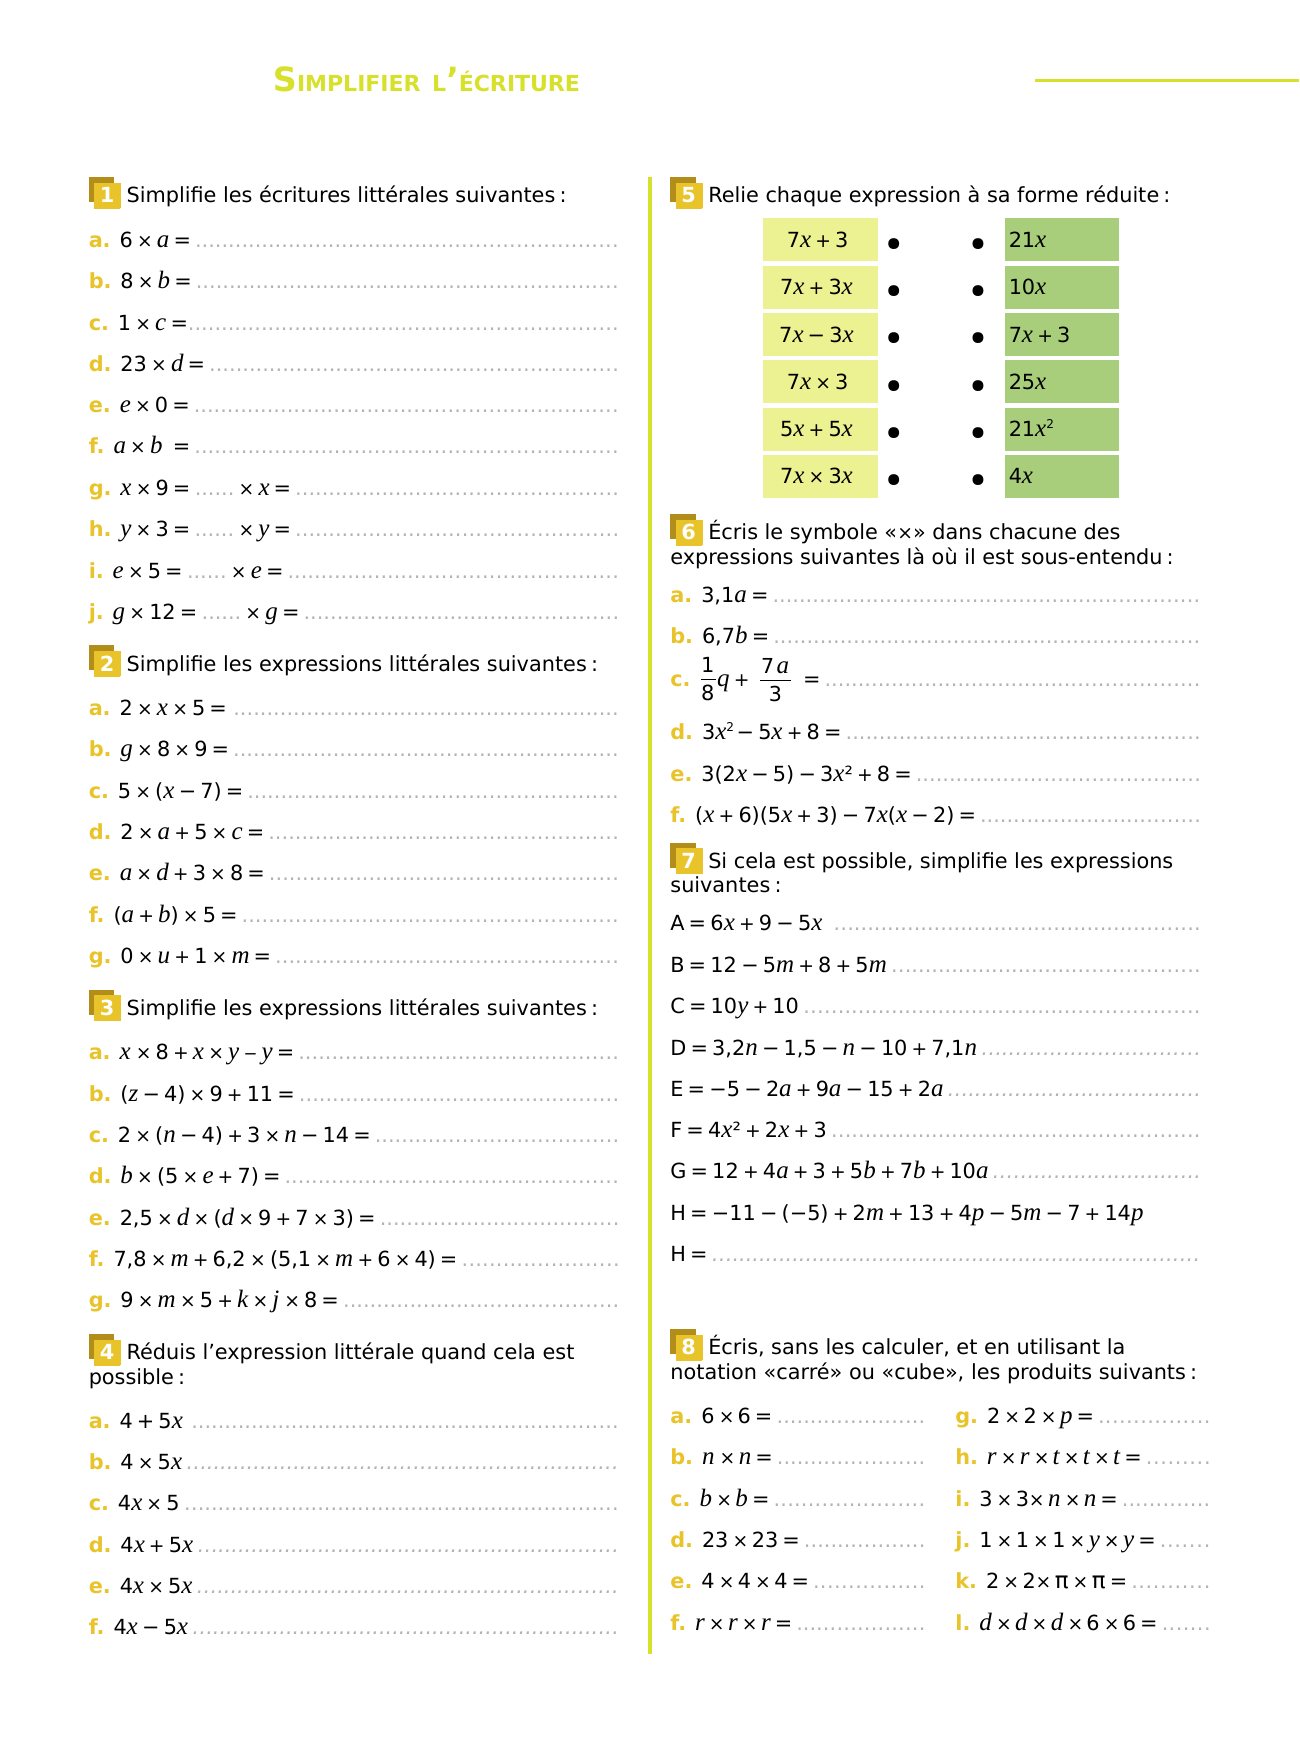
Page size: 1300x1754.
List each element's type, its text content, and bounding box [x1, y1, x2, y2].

subtitle Simplifie les expressions littérales suivantes : [88, 989, 629, 1021]
list g × 12 = ...... × g = [88, 586, 629, 628]
list q + = [670, 652, 1211, 707]
text B = 12 − 5m + 8 + 5m … [670, 939, 1211, 981]
list 8 × b = [88, 256, 629, 297]
list 0 × u + 1 × m = [88, 931, 629, 972]
text D = 3,2n − 1,5 − n − 10 + 7,1n … [670, 1022, 1211, 1063]
table_cell [883, 261, 937, 309]
table_cell 7x + 3x [763, 266, 878, 309]
table_cell [883, 403, 937, 451]
list 3,1a = [670, 569, 1211, 611]
text H = … [670, 1229, 1211, 1270]
list d × d × d × 6 × 6 = [955, 1597, 1211, 1638]
table_cell [937, 261, 1001, 309]
subtitle Écris, sans les calculer, et en utilisant la notation «carré» ou «cube», les produits suivants : [670, 1329, 1211, 1384]
list 4x × 5 … [88, 1478, 629, 1519]
list 4 + 5x [88, 1395, 629, 1436]
list y × 3 = ...... × y = [88, 504, 629, 545]
list 3(2x − 5) − 3x² + 8 = [670, 748, 1211, 789]
table_cell 7x × 3 [763, 360, 878, 403]
table_cell [937, 309, 1001, 356]
list a × b = [88, 421, 629, 462]
text E = −5 − 2a + 9a − 15 + 2a … [670, 1063, 1211, 1104]
list r × r × r = [670, 1597, 926, 1638]
list 2 × 2 × p = [955, 1390, 1211, 1432]
subtitle Réduis l’expression littérale quand cela est possible : [88, 1334, 629, 1389]
list 2 × a + 5 × c = [88, 806, 629, 848]
table_header [883, 214, 937, 261]
table_cell 10x [1005, 266, 1119, 309]
list 3 × 3× n × n = [955, 1473, 1211, 1514]
text F = 4x² + 2x + 3 … [670, 1104, 1211, 1146]
list a × d + 3 × 8 = [88, 848, 629, 889]
table_cell 25x [1005, 360, 1119, 403]
table_cell 7x − 3x [763, 313, 878, 356]
table_cell [883, 356, 937, 403]
list (z − 4) × 9 + 11 = [88, 1068, 629, 1109]
list 6,7b = [670, 611, 1211, 652]
list e × 5 = ...... × e = [88, 545, 629, 586]
subtitle Si cela est possible, simplifie les expressions suivantes : [670, 842, 1211, 898]
text C = 10y + 10 …… [670, 981, 1211, 1022]
list r × r × t × t × t = [955, 1432, 1211, 1473]
list 4x − 5x … [88, 1602, 629, 1643]
text G = 12 + 4a + 3 + 5b + 7b + 10a …… [670, 1146, 1211, 1187]
list b × (5 × e + 7) = [88, 1151, 629, 1192]
list 2 × (n − 4) + 3 × n − 14 = [88, 1109, 629, 1151]
list b × b = [670, 1473, 926, 1514]
table_cell 7x × 3x [763, 455, 878, 498]
list 4 × 5x … [88, 1436, 629, 1478]
list 23 × 23 = [670, 1514, 926, 1556]
table_header 7x + 3 [763, 218, 878, 261]
list (a + b) × 5 = [88, 889, 629, 931]
subtitle Relie chaque expression à sa forme réduite : [696, 177, 1211, 208]
subtitle Simplifie les expressions littérales suivantes : [114, 645, 629, 676]
list 1 × c = [88, 297, 629, 338]
subtitle Écris le symbole «×» dans chacune des expressions suivantes là où il est sous-entendu : [670, 514, 1211, 569]
table_header 21x [1005, 218, 1119, 261]
table_cell [883, 451, 937, 498]
list 6 × 6 = [670, 1390, 926, 1432]
list e × 0 = [88, 379, 629, 421]
subtitle Simplifie les écritures littérales suivantes : [114, 177, 629, 208]
list 3x2 − 5x + 8 = [670, 707, 1211, 748]
list x × 9 = ...... × x = [88, 462, 629, 504]
table_cell 21x2 [1005, 408, 1119, 451]
list 4x × 5x … [88, 1560, 629, 1602]
list 7,8 × m + 6,2 × (5,1 × m + 6 × 4) = [88, 1233, 629, 1275]
list 6 × a = [88, 214, 629, 256]
list 2,5 × d × (d × 9 + 7 × 3) = [88, 1192, 629, 1233]
list 9 × m × 5 + k × j × 8 = [88, 1275, 629, 1316]
list 2 × 2× π × π = [955, 1556, 1211, 1597]
table_cell 5x + 5x [763, 408, 878, 451]
list 2 × x × 5 = [88, 682, 629, 724]
table_cell [937, 356, 1001, 403]
list 4 × 4 × 4 = [670, 1556, 926, 1597]
table_cell 7x + 3 [1005, 313, 1119, 356]
list 4x + 5x … [88, 1519, 629, 1560]
table_cell [883, 309, 937, 356]
list x × 8 + x × y − y = [88, 1027, 629, 1068]
text A = 6x + 9 − 5x … [670, 898, 1211, 939]
text H = −11 − (−5) + 2m + 13 + 4p − 5m − 7 + 14p [670, 1187, 1211, 1229]
list 1 × 1 × 1 × y × y = [955, 1514, 1211, 1556]
list (x + 6)(5x + 3) − 7x(x − 2) = [670, 789, 1211, 831]
table_cell [937, 451, 1001, 498]
list 23 × d = [88, 338, 629, 379]
list g × 8 × 9 = [88, 724, 629, 765]
table_header [937, 214, 1001, 261]
list n × n = [670, 1432, 926, 1473]
list 5 × (x − 7) = [88, 765, 629, 806]
table_cell [937, 403, 1001, 451]
table_cell 4x [1005, 455, 1119, 498]
